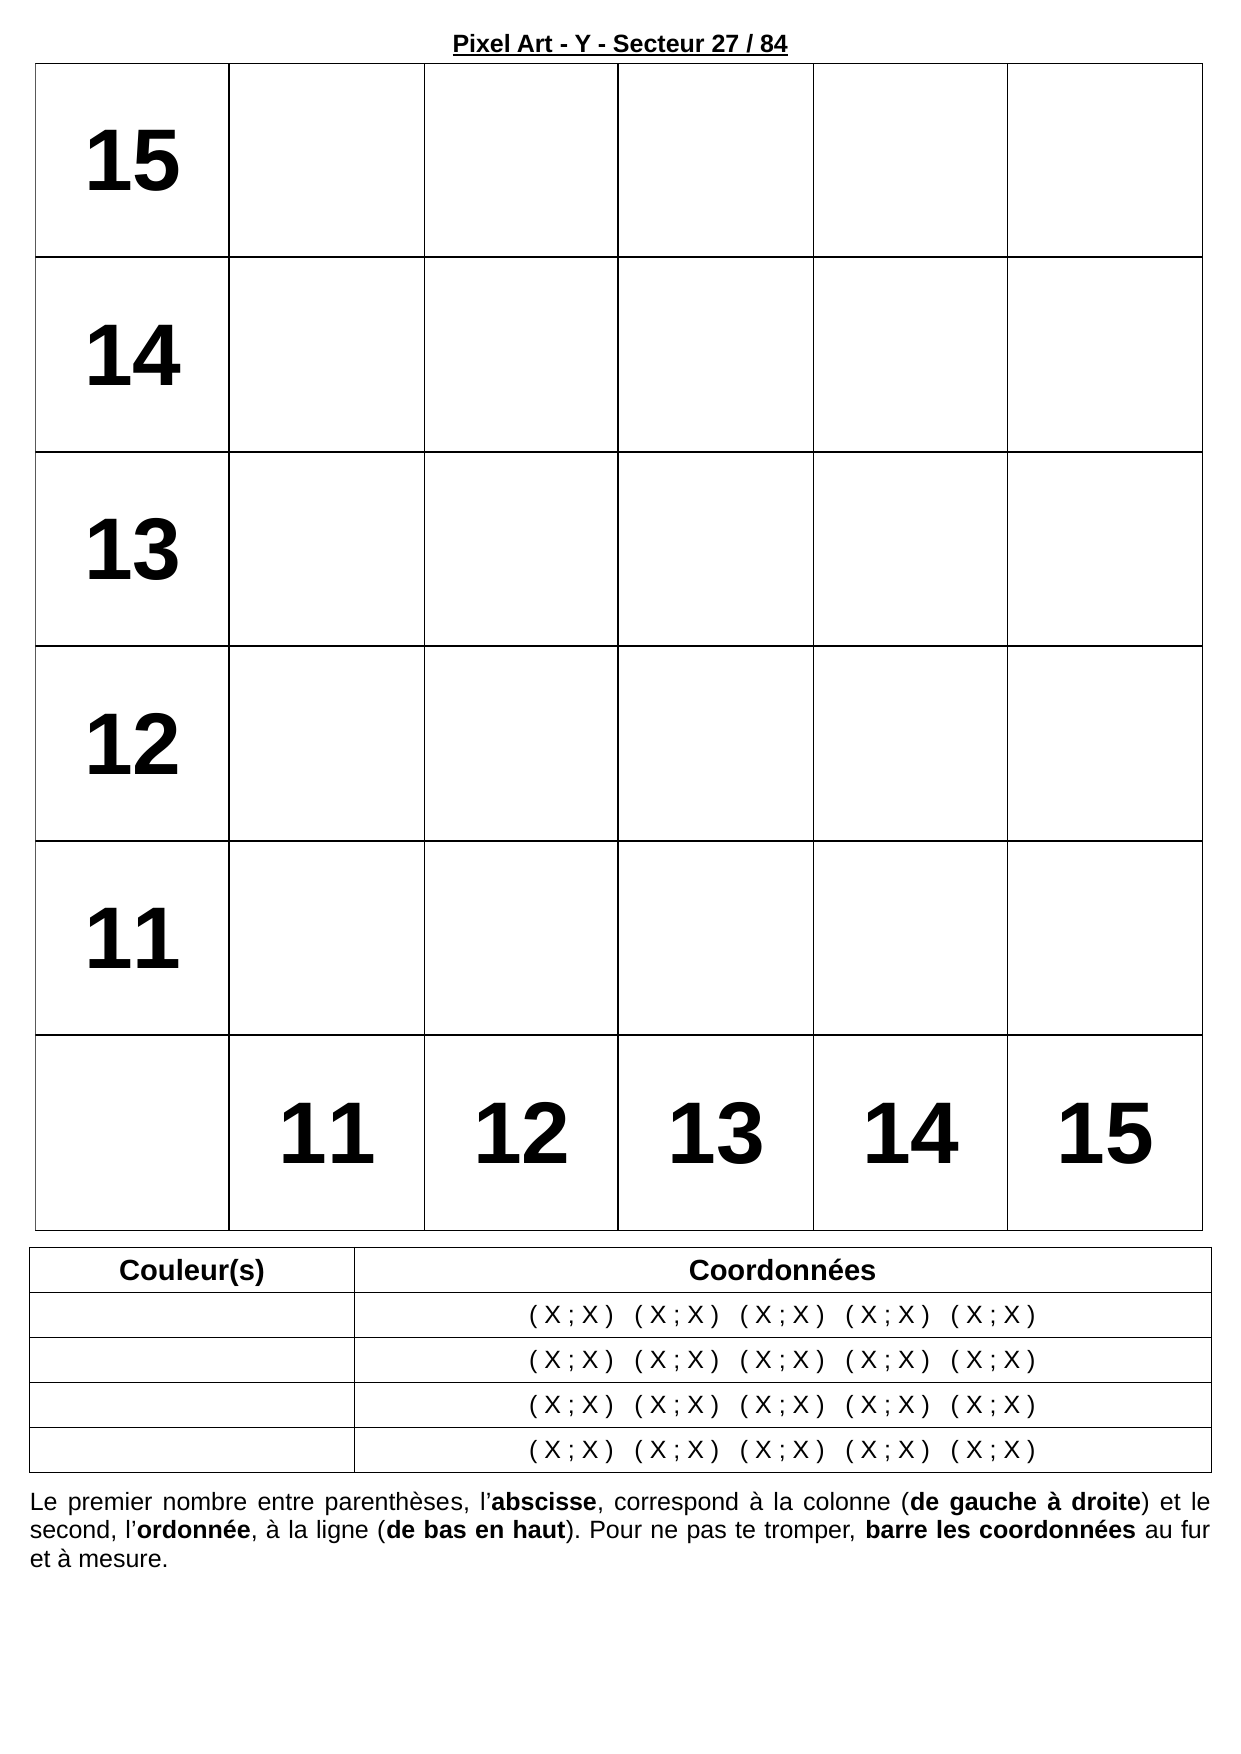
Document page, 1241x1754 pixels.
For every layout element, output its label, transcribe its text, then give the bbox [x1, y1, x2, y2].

text Pixel Art - Y - Secteur 27 / 84 [29, 29, 1211, 58]
table_cell [30, 1338, 354, 1382]
table_cell ( X ; X ) ( X ; X ) ( X ; X ) ( X ; X ) ( X ; X ) [355, 1428, 1211, 1472]
text Le premier nombre entre parenthèses, l’abscisse, correspond à la colonne (de gauche à droite) et le second, l’ordonnée, à la ligne (de bas en haut). Pour ne pas te tromper, barre les coordonnées au fur et à mesure. [29, 1487, 1211, 1573]
table_header Coordonnées [355, 1248, 1211, 1292]
table_cell [30, 1293, 354, 1337]
table_cell [30, 1383, 354, 1427]
table_header Couleur(s) [30, 1248, 354, 1292]
table_cell ( X ; X ) ( X ; X ) ( X ; X ) ( X ; X ) ( X ; X ) [355, 1383, 1211, 1427]
table_cell [30, 1428, 354, 1472]
table_cell ( X ; X ) ( X ; X ) ( X ; X ) ( X ; X ) ( X ; X ) [355, 1293, 1211, 1337]
table_cell ( X ; X ) ( X ; X ) ( X ; X ) ( X ; X ) ( X ; X ) [355, 1338, 1211, 1382]
